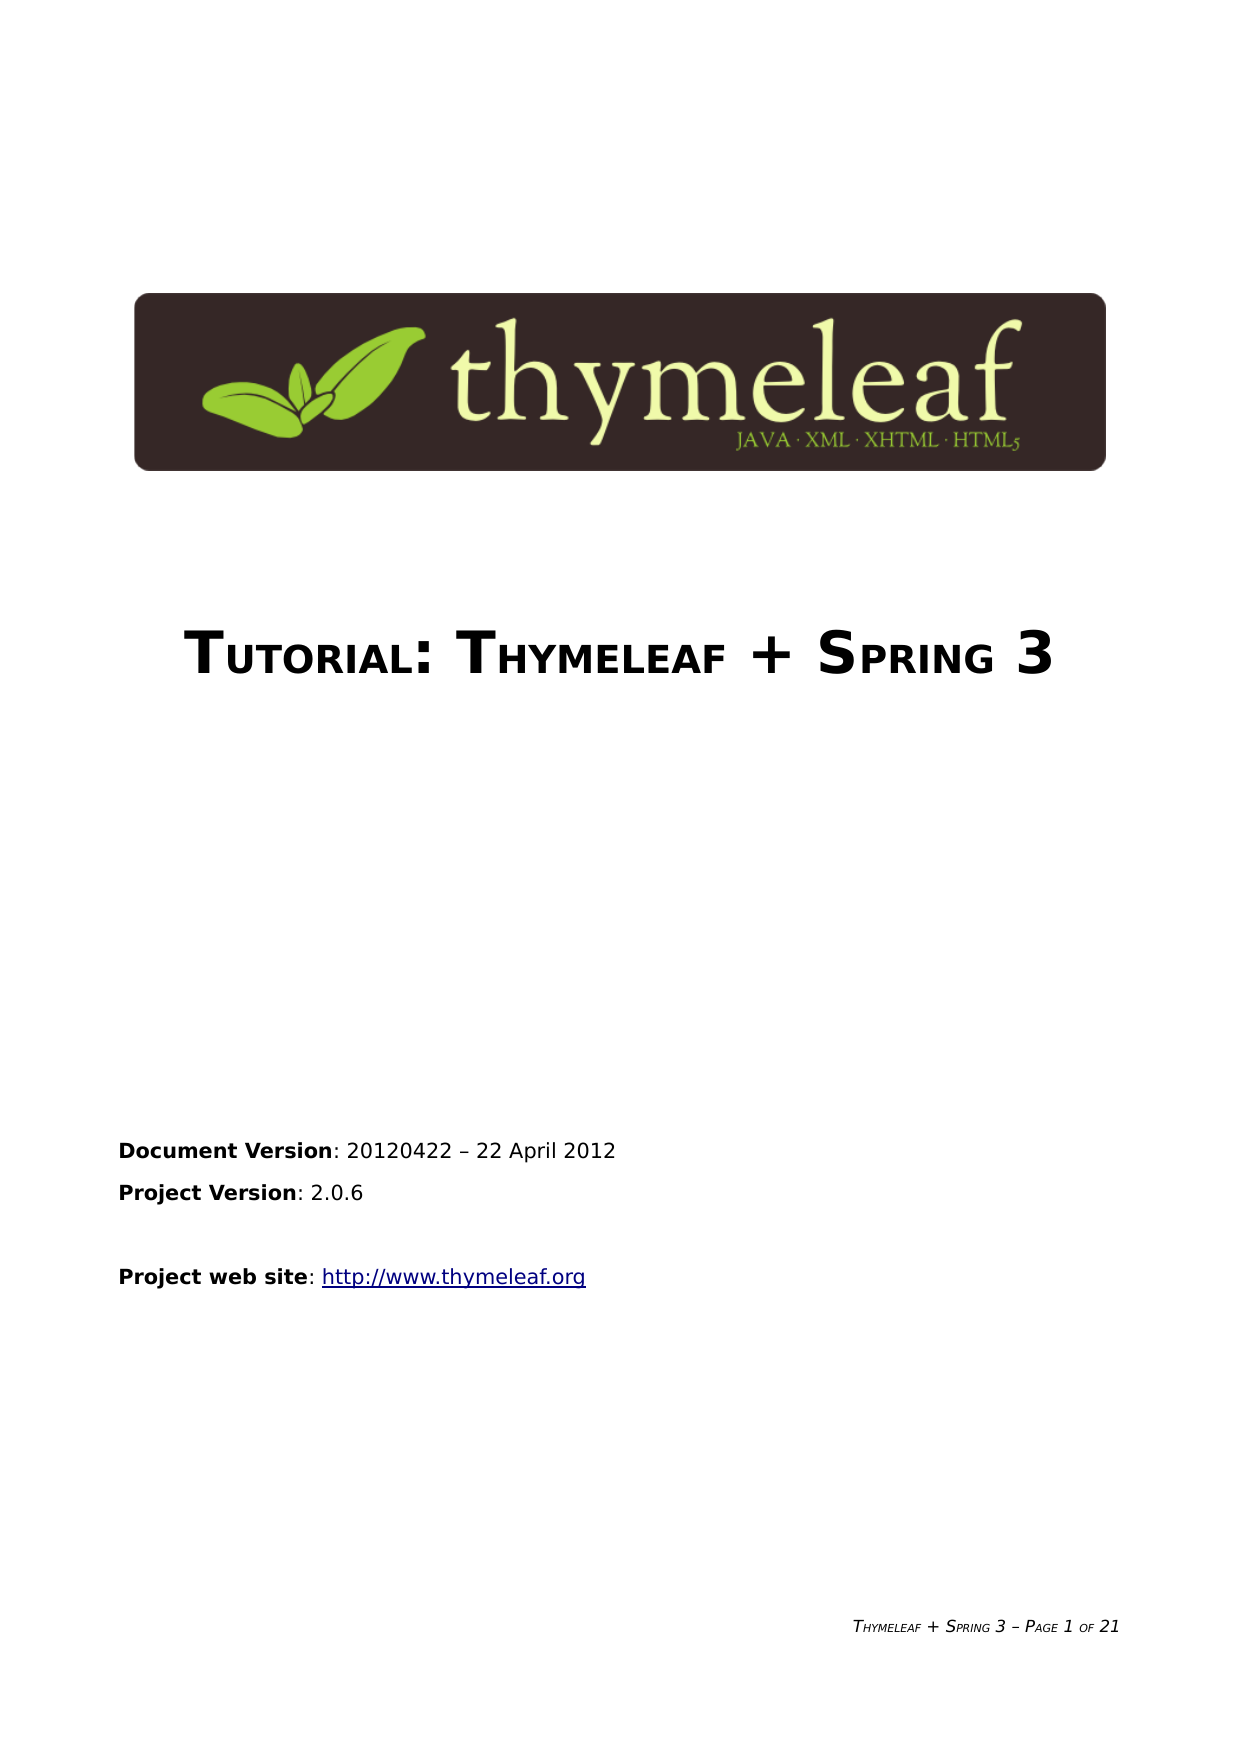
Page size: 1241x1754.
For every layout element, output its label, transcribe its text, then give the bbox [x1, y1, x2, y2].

text Document Version: 20120422 – 22 April 2012 [118, 1139, 1122, 1164]
text Project web site: http://www.thymeleaf.org [118, 1265, 1122, 1289]
text Project Version: 2.0.6 [118, 1181, 1122, 1206]
picture [134, 293, 1106, 471]
title Tutorial: Thymeleaf + Spring 3 [118, 620, 1122, 688]
